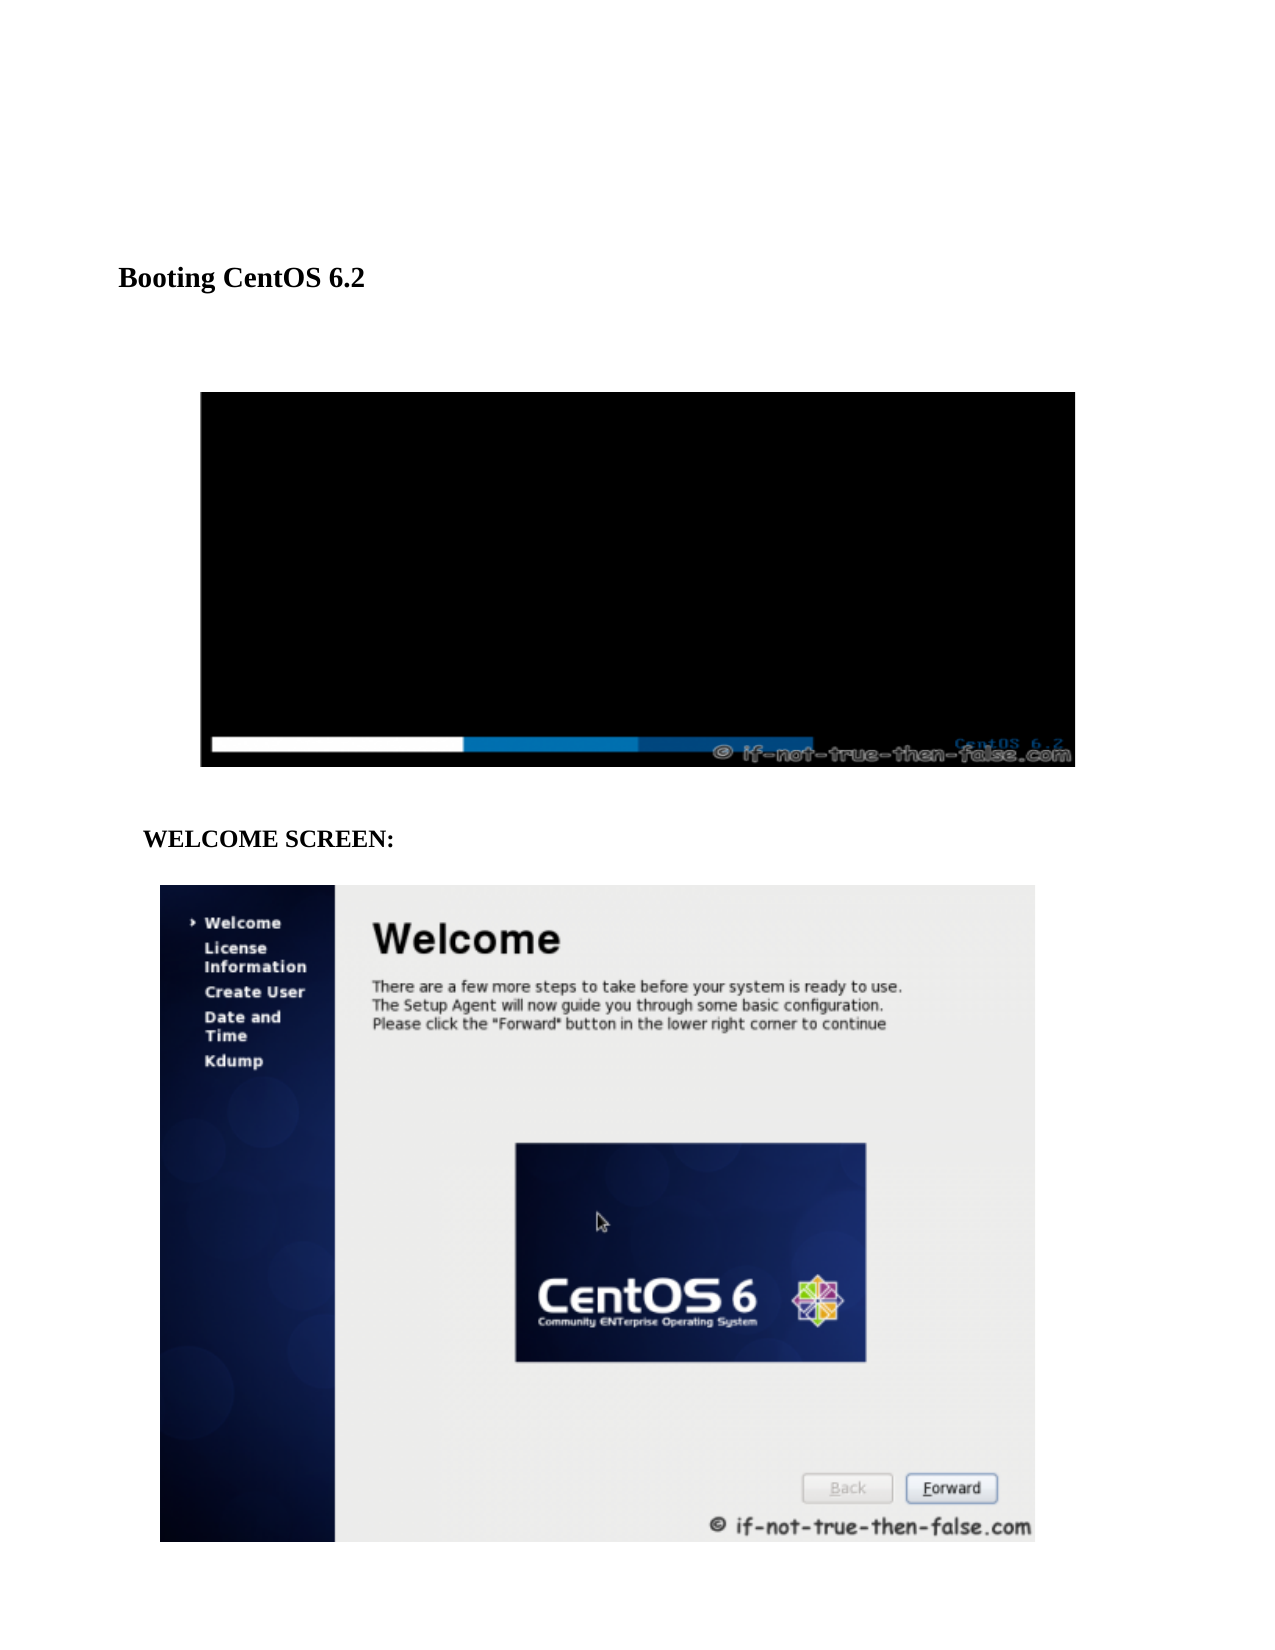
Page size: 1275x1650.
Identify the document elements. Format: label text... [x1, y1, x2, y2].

subtitle Booting CentOS 6.2 [118, 260, 1157, 294]
picture [160, 885, 1035, 1542]
text WELCOME SCREEN: [118, 824, 1157, 853]
picture [200, 392, 1075, 767]
